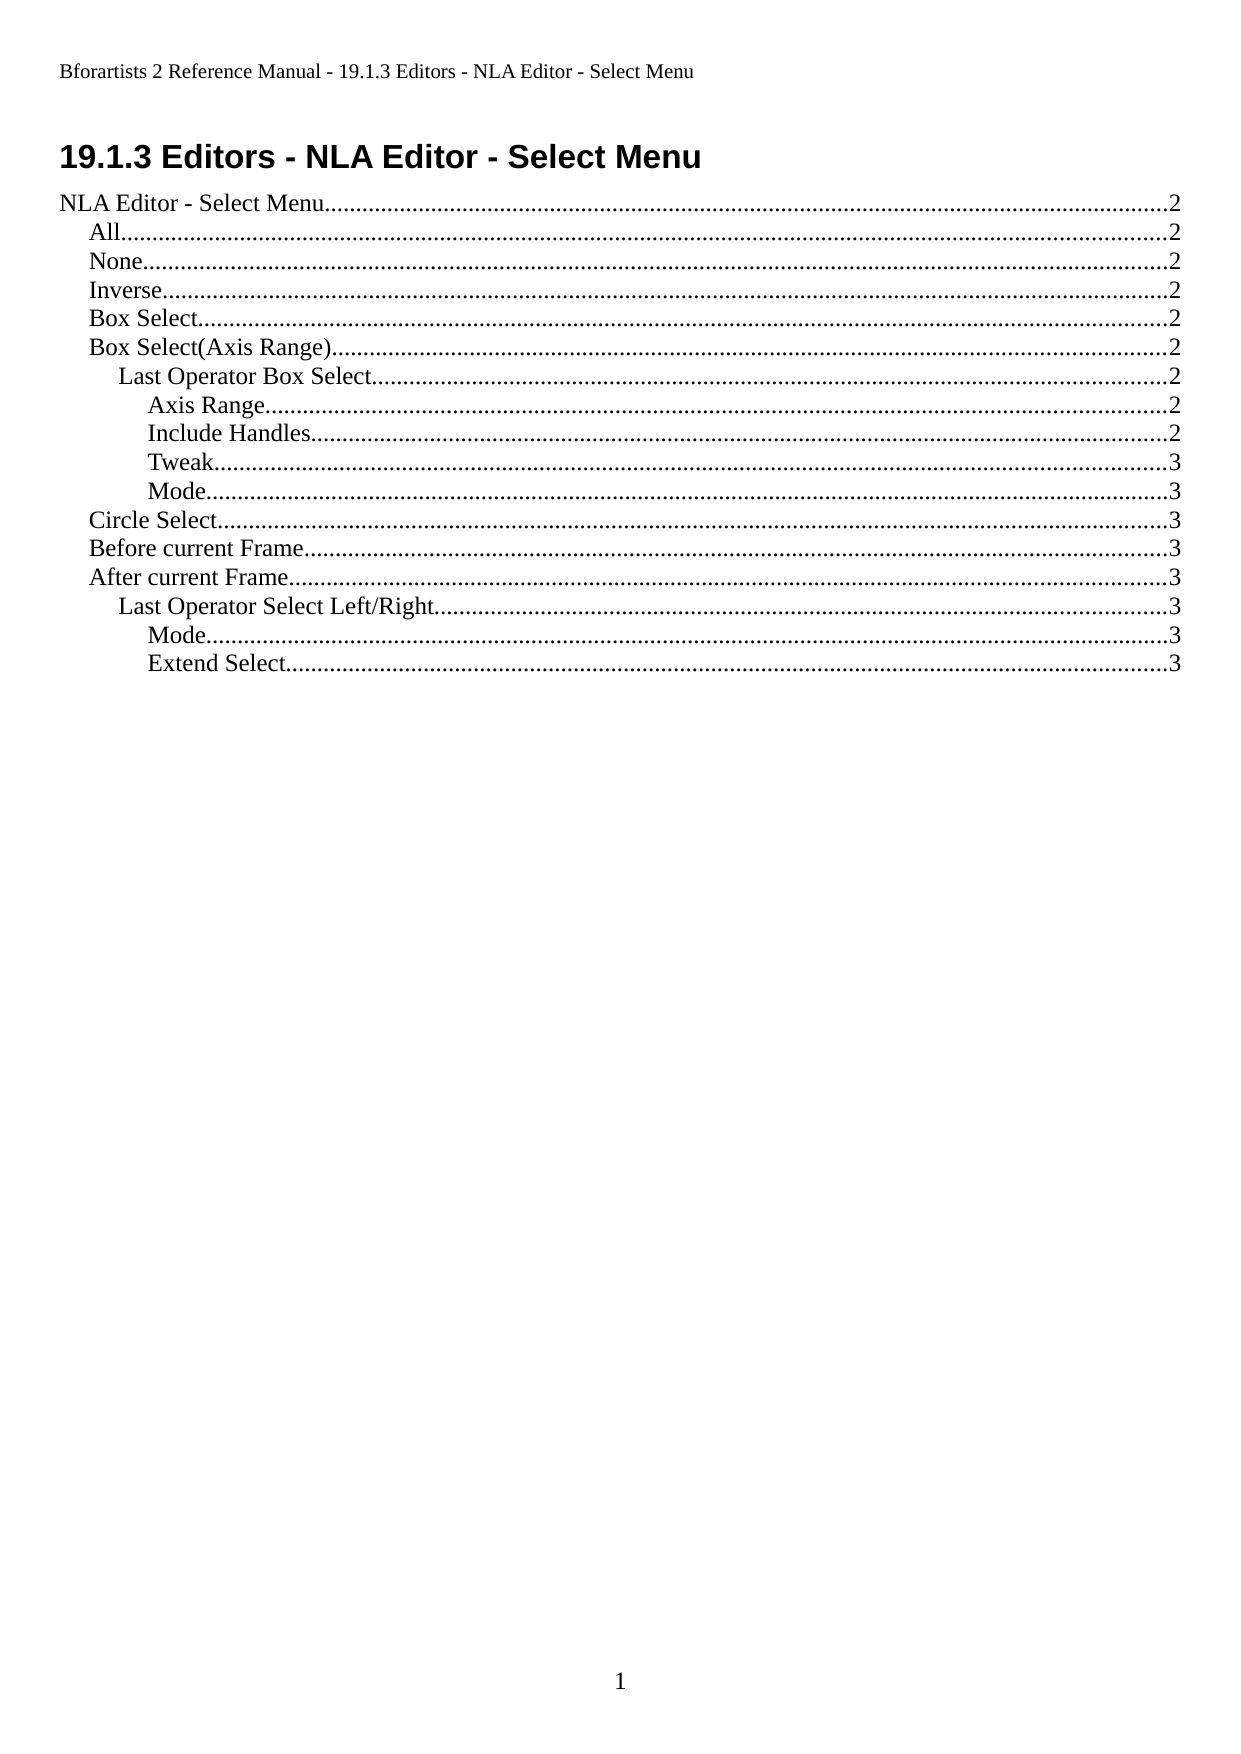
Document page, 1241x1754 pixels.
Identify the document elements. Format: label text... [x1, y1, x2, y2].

text Last Operator Box Select 2 [118, 361, 1181, 390]
text Include Handles 2 [147, 418, 1181, 447]
text Box Select(Axis Range) 2 [88, 332, 1181, 361]
text Last Operator Select Left/Right 3 [118, 591, 1181, 620]
text Tweak 3 [147, 447, 1181, 476]
text Box Select 2 [88, 303, 1181, 332]
text NLA Editor - Select Menu 2 [59, 188, 1181, 217]
text After current Frame 3 [88, 562, 1181, 591]
text Extend Select 3 [147, 648, 1181, 677]
text Before current Frame 3 [88, 533, 1181, 562]
text None 2 [88, 246, 1181, 275]
text Circle Select 3 [88, 505, 1181, 533]
text Axis Range 2 [147, 390, 1181, 418]
text Mode 3 [147, 476, 1181, 505]
text Inverse 2 [88, 275, 1181, 303]
subtitle 19.1.3 Editors - NLA Editor - Select Menu [59, 138, 1181, 176]
text All 2 [88, 217, 1181, 246]
text Mode 3 [147, 620, 1181, 648]
